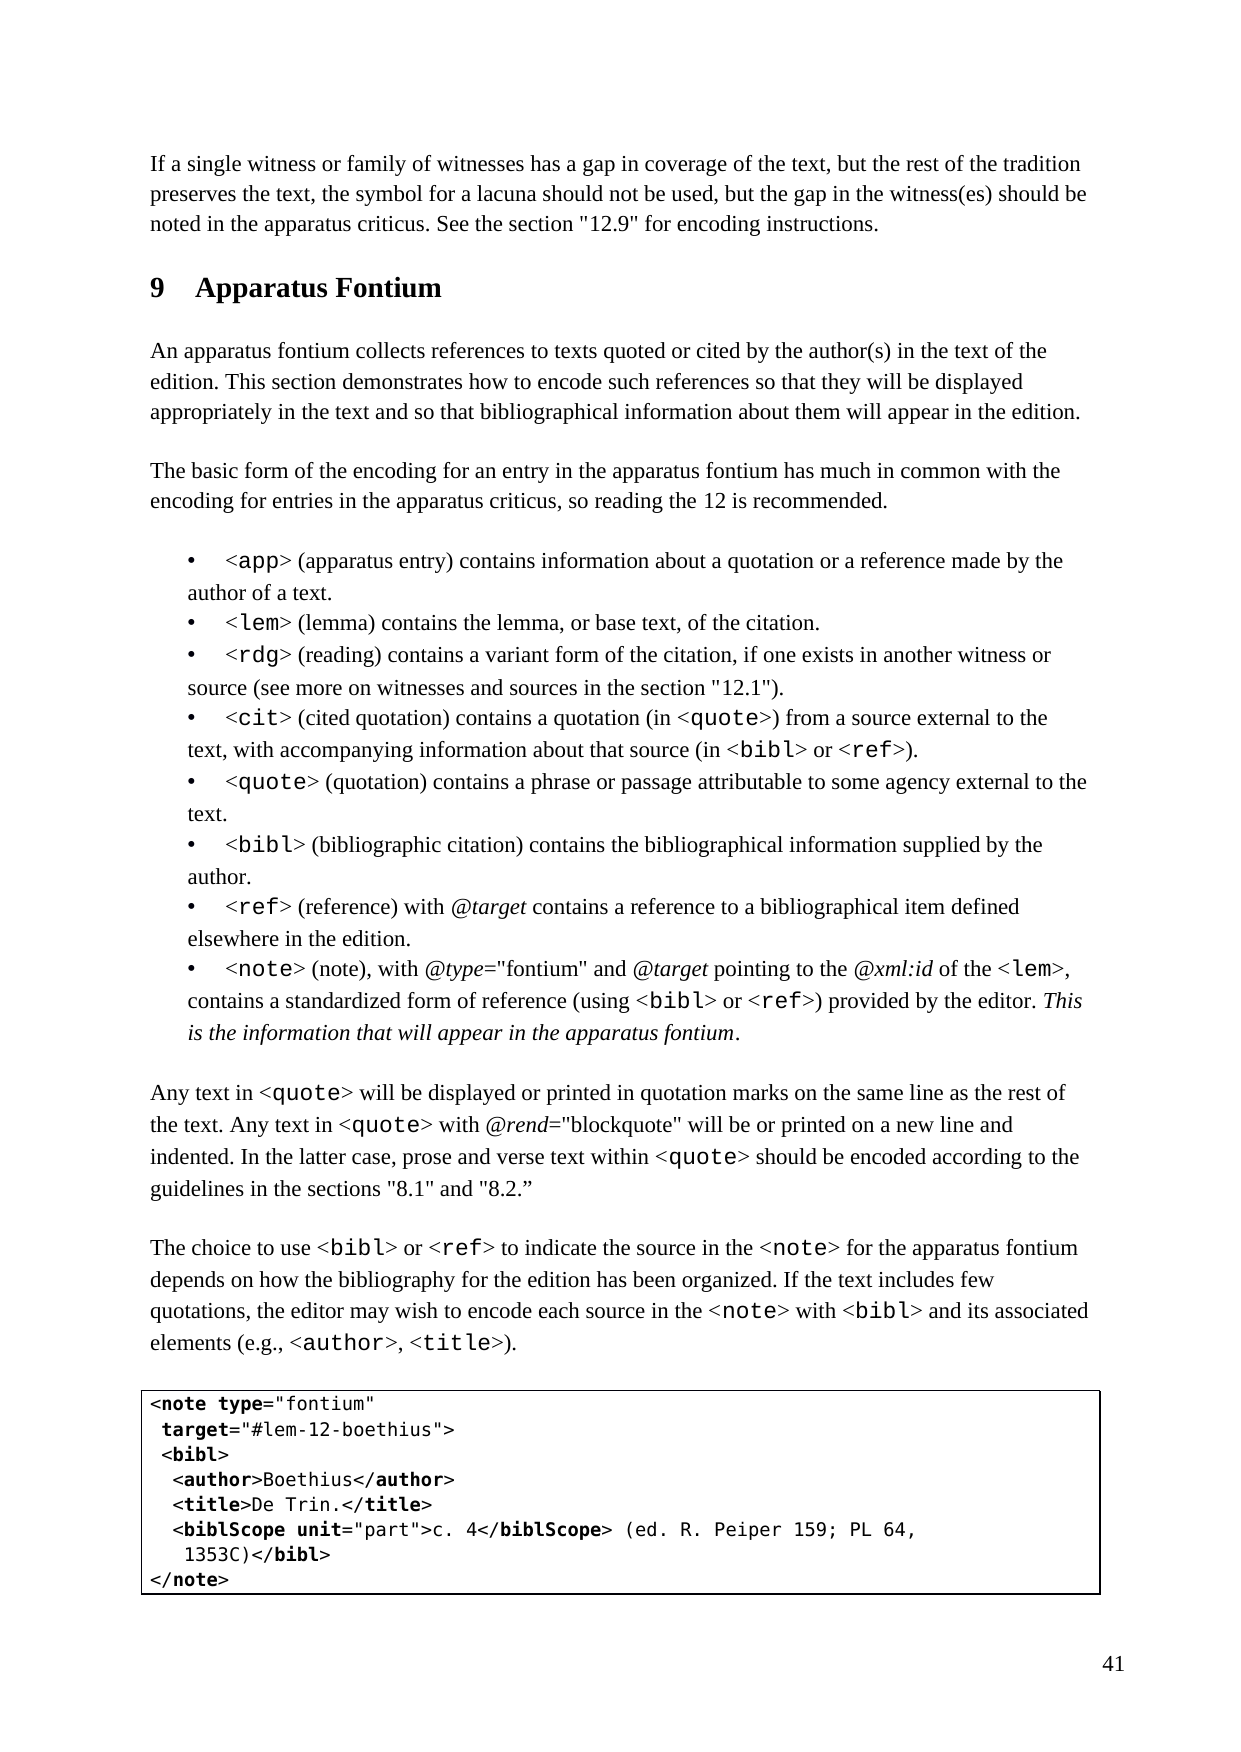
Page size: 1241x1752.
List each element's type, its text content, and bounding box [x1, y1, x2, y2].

list <bibl> (bibliographic citation) contains the bibliographical information supplied by the author. [187, 831, 1090, 889]
text An apparatus fontium collects references to texts quoted or cited by the author(s) in the text of the edition. This section demonstrates how to encode such references so that they will be displayed appropriately in the text and so that bibliographical information about them will appear in the edition. [150, 337, 1090, 424]
text The choice to use <bibl> or <ref> to indicate the source in the <note> for the apparatus fontium depends on how the bibliography for the edition has been organized. If the text includes few quotations, the editor may wish to encode each source in the <note> with <bibl> and its associated elements (e.g., <author>, <title>). [150, 1234, 1090, 1357]
list <app> (apparatus entry) contains information about a quotation or a reference made by the author of a text. [187, 547, 1090, 605]
list <note> (note), with @type="fontium" and @target pointing to the @xml:id of the <lem>, contains a standardized form of reference (using <bibl> or <ref>) provided by the editor. This is the information that will appear in the apparatus fontium. [187, 955, 1090, 1046]
list <cit> (cited quotation) contains a quotation (in <quote>) from a source external to the text, with accompanying information about that source (in <bibl> or <ref>). [187, 704, 1090, 764]
list <rdg> (reading) contains a variant form of the citation, if one exists in another witness or source (see more on witnesses and sources in the section "12.1"). [187, 642, 1090, 700]
text Any text in <quote> will be displayed or printed in quotation marks on the same line as the rest of the text. Any text in <quote> with @rend="blockquote" will be or printed on a new line and indented. In the latter case, prose and verse text within <quote> should be encoded according to the guidelines in the sections "8.1" and "8.2.” [150, 1079, 1090, 1201]
list <ref> (reference) with @target contains a reference to a bibliographical item defined elsewhere in the edition. [187, 893, 1090, 951]
subtitle Apparatus Fontium [150, 270, 1090, 303]
text <note type="fontium" target="#lem-12-boethius"> <bibl> <author>Boethius</author> <title>De Trin.</title> <biblScope unit="part">c. 4</biblScope> (ed. R. Peiper 159; PL 64, 1353C)</bibl> </note> [142, 1391, 1099, 1593]
text The basic form of the encoding for an entry in the apparatus fontium has much in common with the encoding for entries in the apparatus criticus, so reading the 12 is recommended. [150, 457, 1090, 514]
text If a single witness or family of witnesses has a gap in coverage of the text, but the rest of the tradition preserves the text, the symbol for a lacuna should not be used, but the gap in the witness(es) should be noted in the apparatus criticus. See the section "12.9" for encoding instructions. [150, 150, 1090, 237]
list <quote> (quotation) contains a phrase or passage attributable to some agency external to the text. [187, 768, 1090, 827]
list <lem> (lemma) contains the lemma, or base text, of the citation. [187, 609, 1090, 637]
